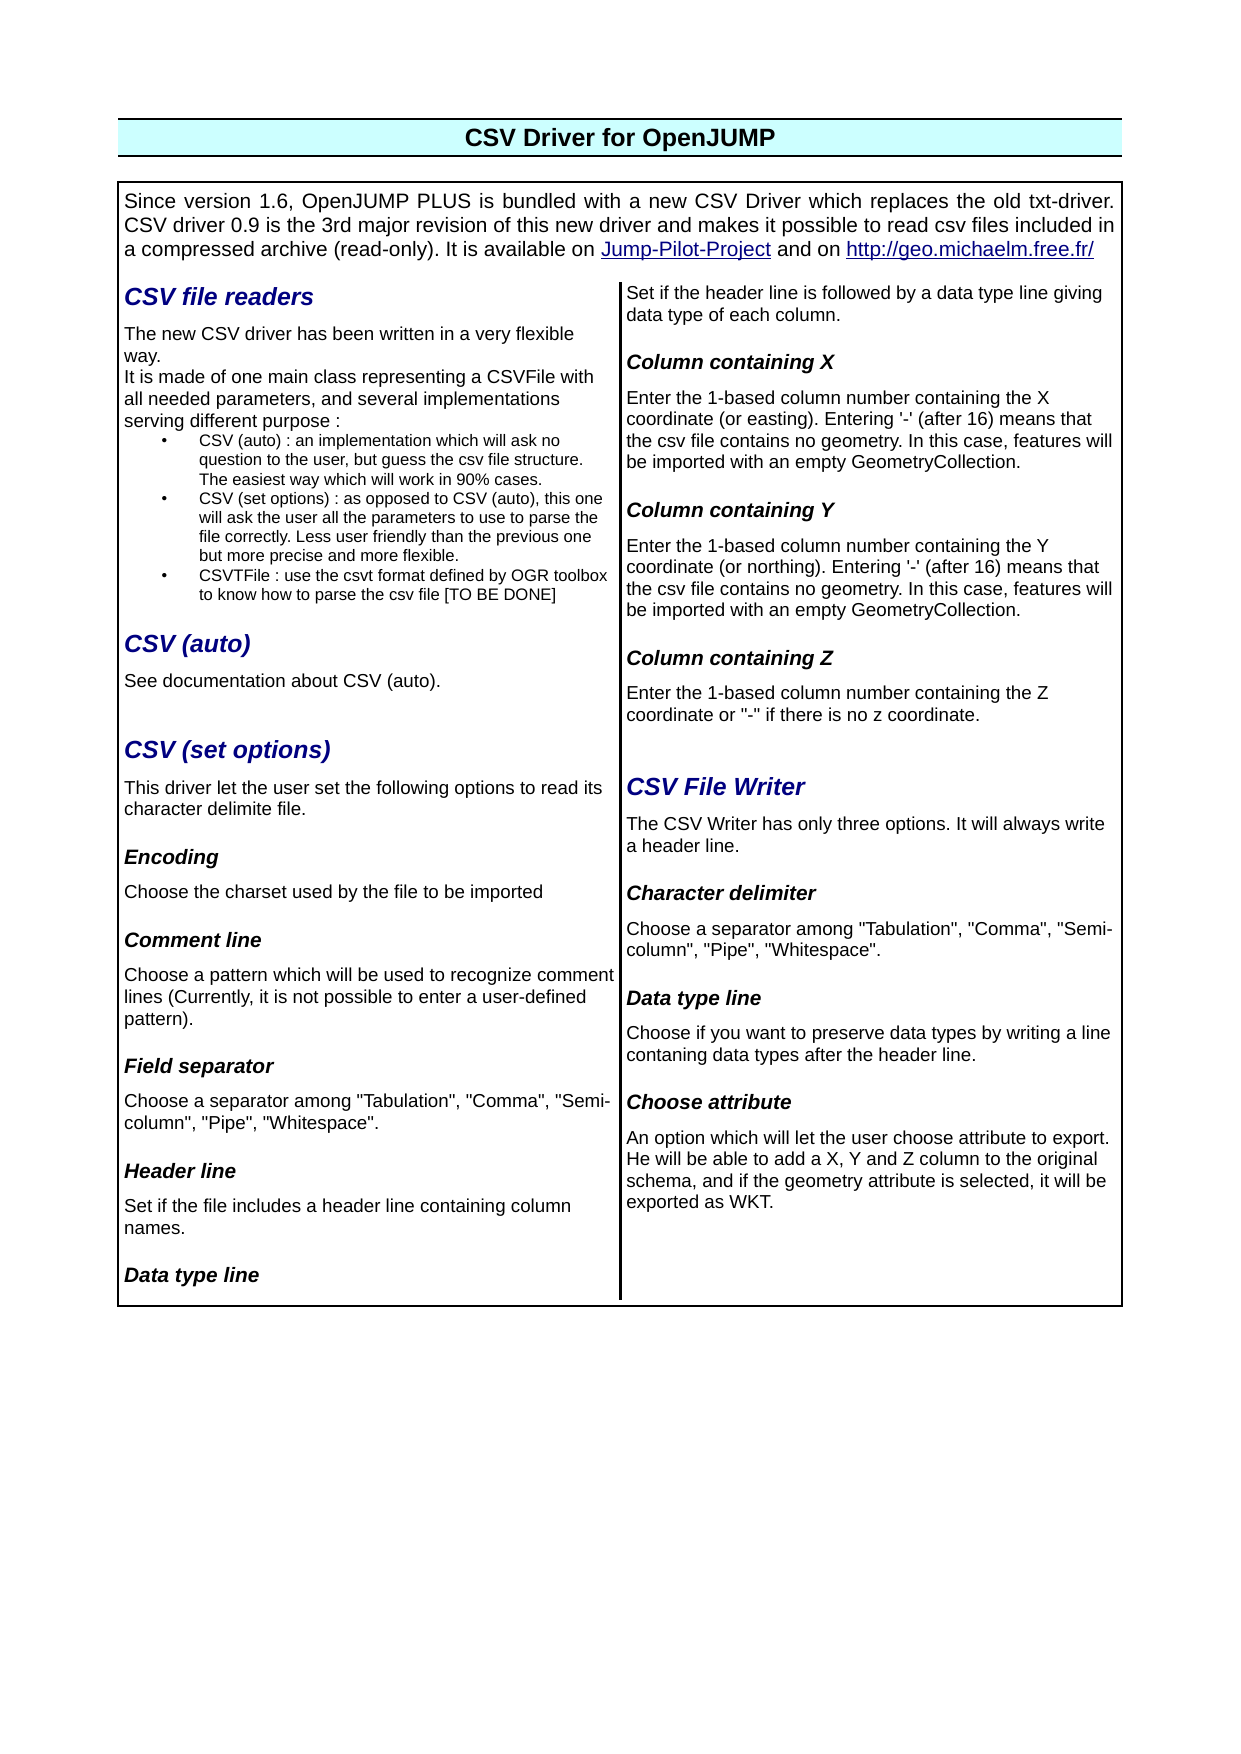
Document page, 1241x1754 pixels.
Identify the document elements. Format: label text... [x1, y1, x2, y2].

table_header Since version 1.6, OpenJUMP PLUS is bundled with a new CSV Driver which replaces the old txt-driver. CSV driver 0.9 is the 3rd major revision of this new driver and makes it possible to read csv files included in a compressed archive (read-only). It is available on Jump-Pilot-Project and on http://geo.michaelm.free.fr/ CSV file readers The new CSV driver has been written in a very flexible way. It is made of one main class representing a CSVFile with all needed parameters, and several implementations serving different purpose : CSV (auto) : an implementation which will ask no question to the user, but guess the csv file structure. The easiest way which will work in 90% cases. CSV (set options) : as opposed to CSV (auto), this one will ask the user all the parameters to use to parse the file correctly. Less user friendly than the previous one but more precise and more flexible. CSVTFile : use the csvt format defined by OGR toolbox to know how to parse the csv file [TO BE DONE] CSV (auto) See documentation about CSV (auto). CSV (set options) This driver let the user set the following options to read its character delimite file. Encoding Choose the charset used by the file to be imported Comment line Choose a pattern which will be used to recognize comment lines (Currently, it is not possible to enter a user-defined pattern). Field separator Choose a separator among "Tabulation", "Comma", "Semi-column", "Pipe", "Whitespace". Header line Set if the file includes a header line containing column names. Data type line Set if the header line is followed by a data type line giving data type of each column. Column containing X Enter the 1-based column number containing the X coordinate (or easting). Entering '-' (after 16) means that the csv file contains no geometry. In this case, features will be imported with an empty GeometryCollection. Column containing Y Enter the 1-based column number containing the Y coordinate (or northing). Entering '-' (after 16) means that the csv file contains no geometry. In this case, features will be imported with an empty GeometryCollection. Column containing Z Enter the 1-based column number containing the Z coordinate or "-" if there is no z coordinate. CSV File Writer The CSV Writer has only three options. It will always write a header line. Character delimiter Choose a separator among "Tabulation", "Comma", "Semi-column", "Pipe", "Whitespace". Data type line Choose if you want to preserve data types by writing a line contaning data types after the header line. Choose attribute An option which will let the user choose attribute to export. He will be able to add a X, Y and Z column to the original schema, and if the geometry attribute is selected, it will be exported as WKT. [119, 183, 1121, 1305]
text CSV Driver for OpenJUMP [118, 120, 1122, 155]
